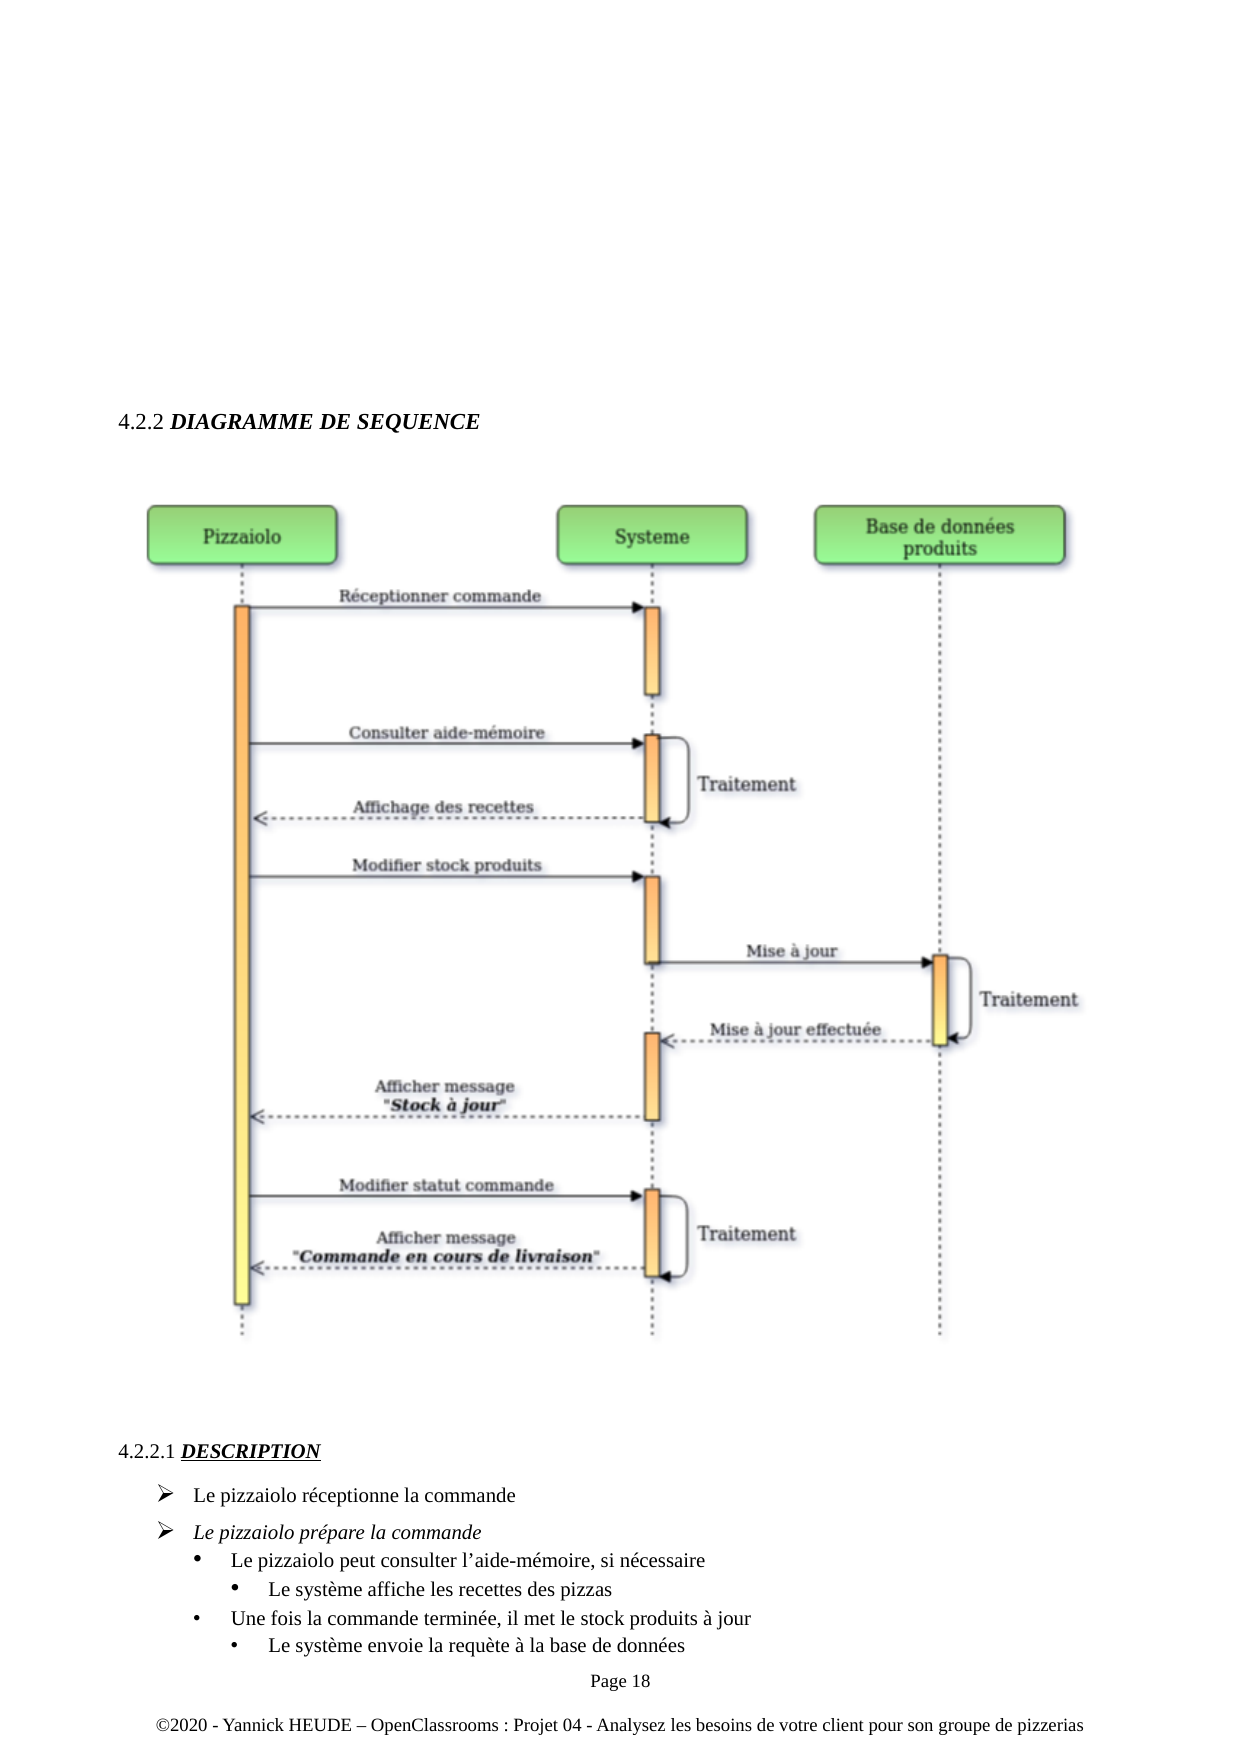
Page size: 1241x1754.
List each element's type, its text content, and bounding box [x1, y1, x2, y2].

list Le système affiche les recettes des pizzas [231, 1577, 1122, 1602]
list Le pizzaiolo réceptionne la commande [156, 1483, 1122, 1508]
picture [118, 476, 1123, 1381]
list Une fois la commande terminée, il met le stock produits à jour [193, 1606, 1122, 1629]
text 4.2.2.1 DESCRIPTION [118, 1439, 1122, 1463]
list Le pizzaiolo peut consulter l’aide-mémoire, si nécessaire [193, 1548, 1122, 1573]
text 4.2.2 DIAGRAMME DE SEQUENCE [118, 408, 1122, 434]
list Le pizzaiolo prépare la commande [156, 1520, 1122, 1545]
list Le système envoie la requète à la base de données [231, 1633, 1122, 1657]
